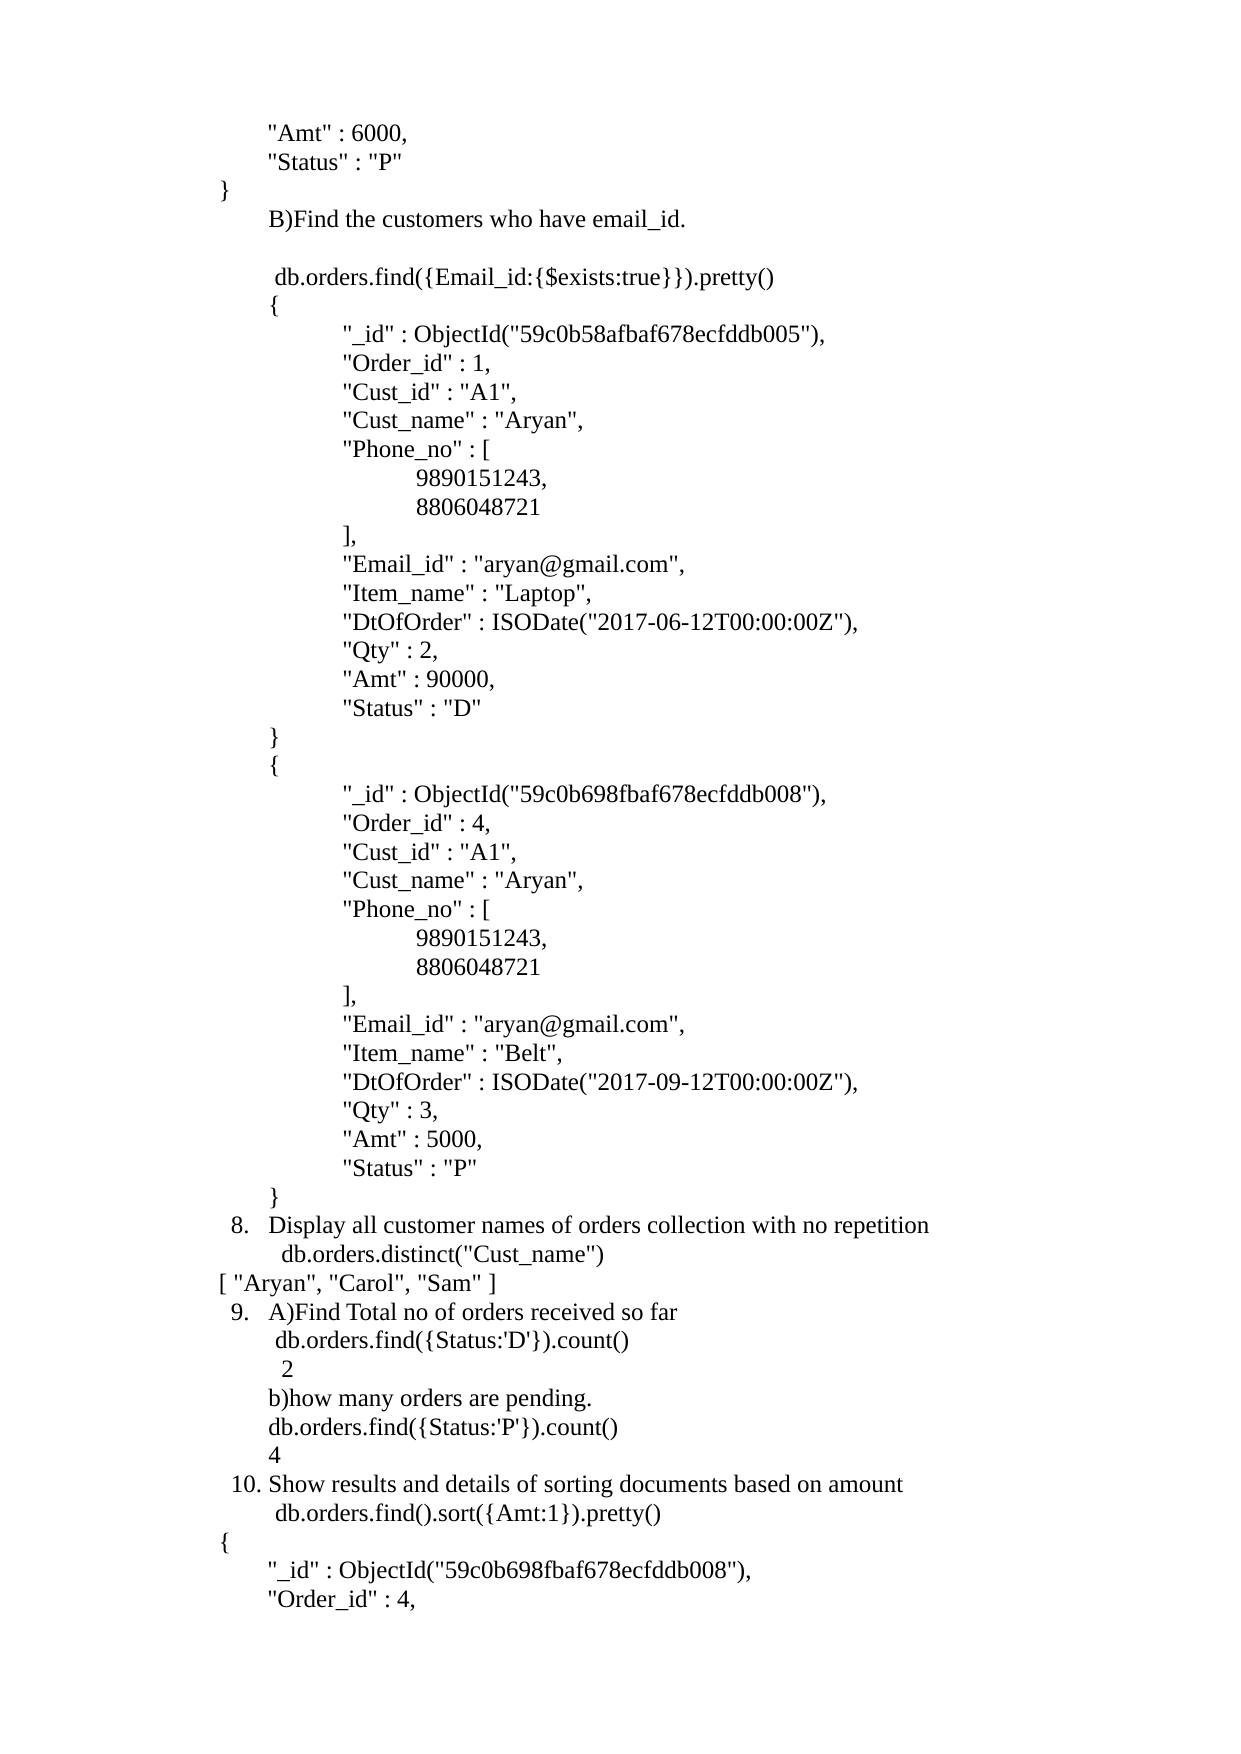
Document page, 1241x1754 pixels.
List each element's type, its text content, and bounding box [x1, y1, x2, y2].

list "Status" : "P" [268, 1153, 1122, 1182]
list "Item_name" : "Laptop", [268, 578, 1122, 607]
list "Cust_name" : "Aryan", [268, 406, 1122, 434]
list 9890151243, [268, 463, 1122, 492]
list b)how many orders are pending. [268, 1383, 1122, 1412]
list "Cust_id" : "A1", [268, 837, 1122, 866]
list "Cust_id" : "A1", [268, 377, 1122, 406]
list "Phone_no" : [ [268, 894, 1122, 923]
list db.orders.find({Email_id:{$exists:true}}).pretty() [268, 262, 1122, 291]
list "Order_id" : 4, [193, 1584, 1122, 1613]
list db.orders.distinct("Cust_name") [193, 1239, 1122, 1268]
list { [268, 291, 1122, 319]
list "Order_id" : 4, [268, 808, 1122, 837]
list 9890151243, [268, 923, 1122, 952]
list A)Find Total no of orders received so far [231, 1297, 1122, 1326]
list } [268, 722, 1122, 751]
list { [193, 1527, 1122, 1556]
list { [268, 751, 1122, 779]
list "Item_name" : "Belt", [268, 1038, 1122, 1067]
list db.orders.find().sort({Amt:1}).pretty() [193, 1498, 1122, 1527]
list db.orders.find({Status:'D'}).count() [193, 1326, 1122, 1354]
list 8806048721 [268, 952, 1122, 981]
list Show results and details of sorting documents based on amount [231, 1469, 1122, 1498]
list B)Find the customers who have email_id. [268, 204, 1122, 233]
list [ "Aryan", "Carol", "Sam" ] [193, 1268, 1122, 1297]
list "Cust_name" : "Aryan", [268, 866, 1122, 894]
list "_id" : ObjectId("59c0b58afbaf678ecfddb005"), [268, 319, 1122, 348]
list } [193, 176, 1122, 204]
list "Phone_no" : [ [268, 434, 1122, 463]
list "Order_id" : 1, [268, 348, 1122, 377]
list "DtOfOrder" : ISODate("2017-09-12T00:00:00Z"), [268, 1067, 1122, 1096]
list db.orders.find({Status:'P'}).count() [268, 1412, 1122, 1441]
list ], [268, 521, 1122, 549]
list 8806048721 [268, 492, 1122, 521]
list "_id" : ObjectId("59c0b698fbaf678ecfddb008"), [268, 779, 1122, 808]
list 2 [193, 1354, 1122, 1383]
list "Status" : "D" [268, 693, 1122, 722]
list "DtOfOrder" : ISODate("2017-06-12T00:00:00Z"), [268, 607, 1122, 636]
list "Email_id" : "aryan@gmail.com", [268, 1009, 1122, 1038]
list "Qty" : 2, [268, 636, 1122, 664]
list "Email_id" : "aryan@gmail.com", [268, 549, 1122, 578]
list "Qty" : 3, [268, 1096, 1122, 1124]
list "Amt" : 6000, [193, 118, 1122, 147]
list "_id" : ObjectId("59c0b698fbaf678ecfddb008"), [193, 1556, 1122, 1584]
list "Status" : "P" [193, 147, 1122, 176]
list "Amt" : 90000, [268, 664, 1122, 693]
list Display all customer names of orders collection with no repetition [231, 1211, 1122, 1239]
list ], [268, 981, 1122, 1009]
list } [268, 1182, 1122, 1211]
list 4 [268, 1441, 1122, 1469]
list "Amt" : 5000, [268, 1124, 1122, 1153]
